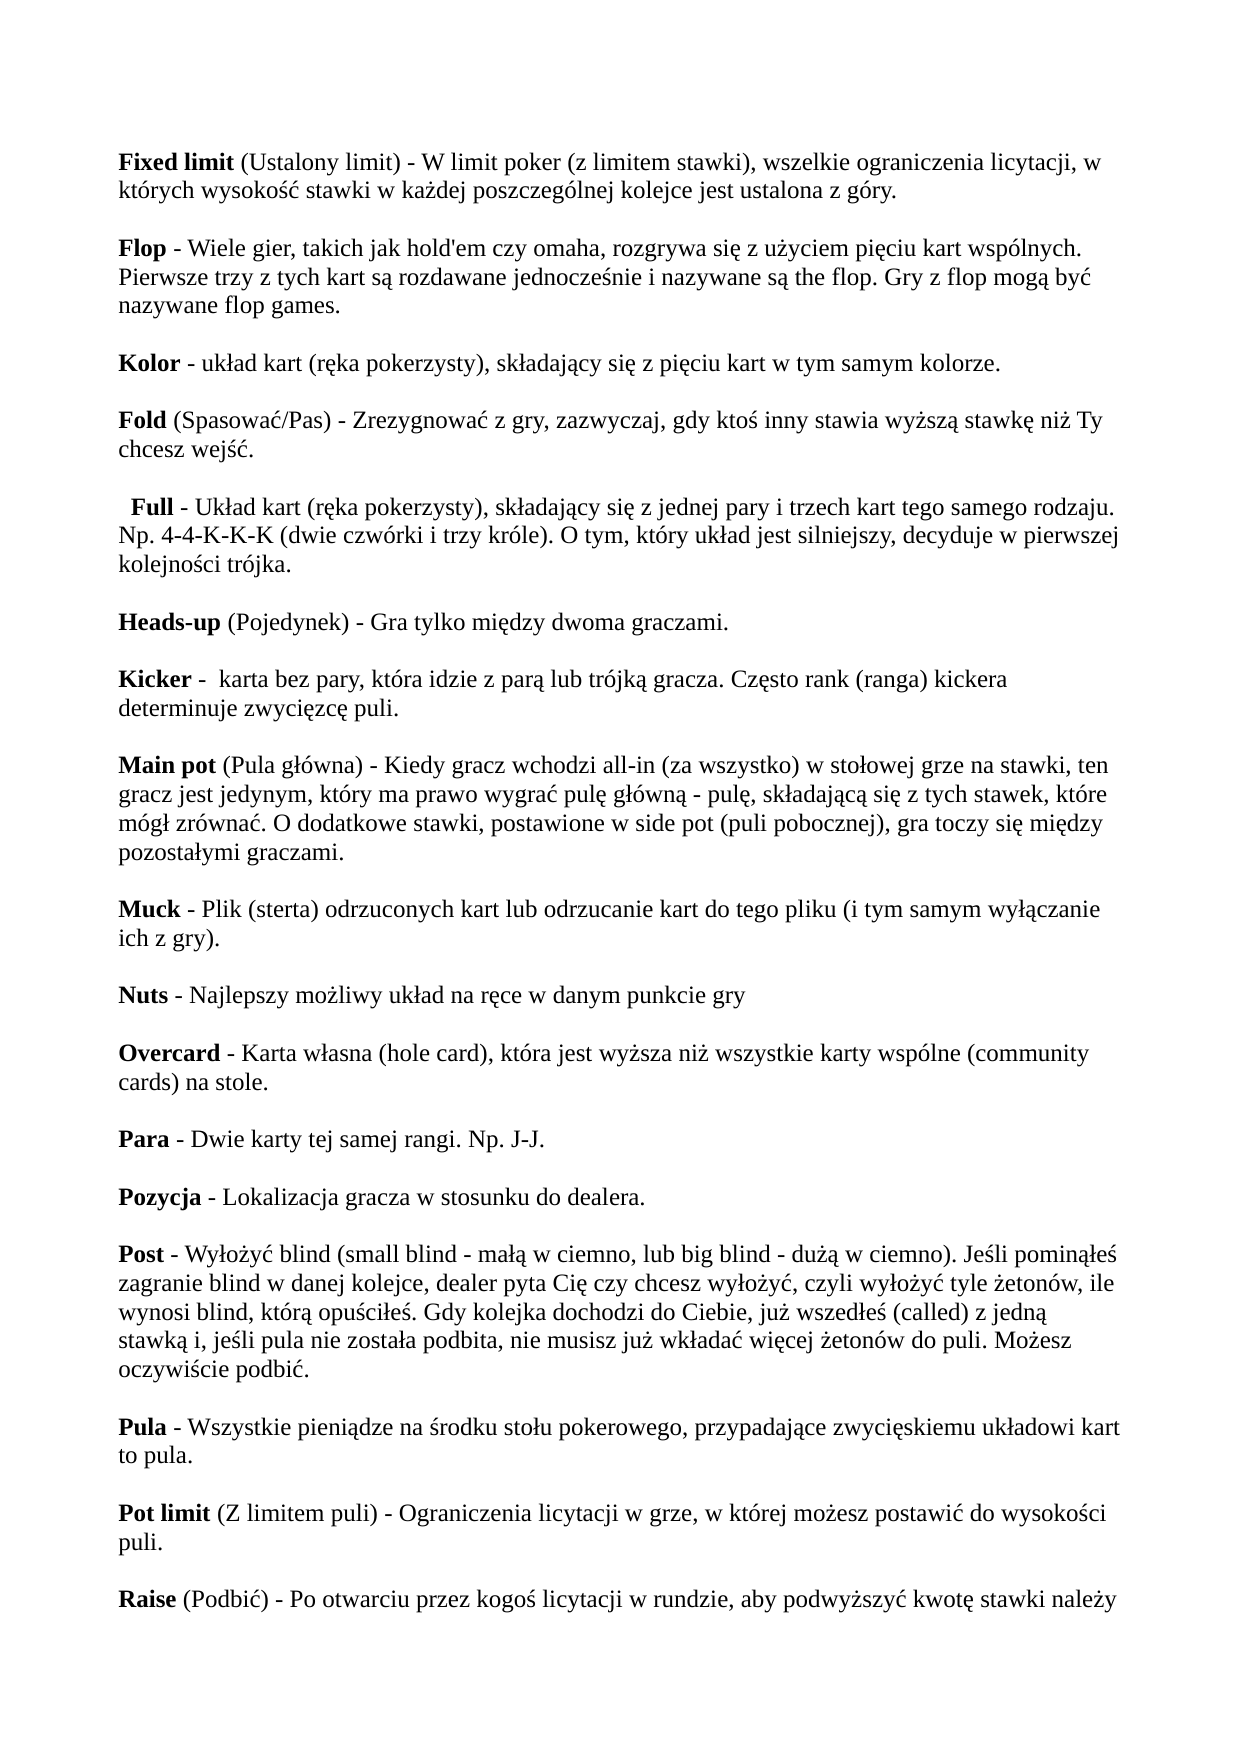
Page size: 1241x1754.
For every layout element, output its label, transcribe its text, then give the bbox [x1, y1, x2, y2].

text Fixed limit (Ustalony limit) - W limit poker (z limitem stawki), wszelkie ograniczenia licytacji, w których wysokość stawki w każdej poszczególnej kolejce jest ustalona z góry. Flop - Wiele gier, takich jak hold'em czy omaha, rozgrywa się z użyciem pięciu kart wspólnych. Pierwsze trzy z tych kart są rozdawane jednocześnie i nazywane są the flop. Gry z flop mogą być nazywane flop games. Kolor - układ kart (ręka pokerzysty), składający się z pięciu kart w tym samym kolorze. Fold (Spasować/Pas) - Zrezygnować z gry, zazwyczaj, gdy ktoś inny stawia wyższą stawkę niż Ty chcesz wejść. Full - Układ kart (ręka pokerzysty), składający się z jednej pary i trzech kart tego samego rodzaju. Np. 4-4-K-K-K (dwie czwórki i trzy króle). O tym, który układ jest silniejszy, decyduje w pierwszej kolejności trójka. Heads-up (Pojedynek) - Gra tylko między dwoma graczami. Kicker - karta bez pary, która idzie z parą lub trójką gracza. Często rank (ranga) kickera determinuje zwycięzcę puli. Main pot (Pula główna) - Kiedy gracz wchodzi all-in (za wszystko) w stołowej grze na stawki, ten gracz jest jedynym, który ma prawo wygrać pulę główną - pulę, składającą się z tych stawek, które mógł zrównać. O dodatkowe stawki, postawione w side pot (puli pobocznej), gra toczy się między pozostałymi graczami. Muck - Plik (sterta) odrzuconych kart lub odrzucanie kart do tego pliku (i tym samym wyłączanie ich z gry). Nuts - Najlepszy możliwy układ na ręce w danym punkcie gry Overcard - Karta własna (hole card), która jest wyższa niż wszystkie karty wspólne (community cards) na stole. Para - Dwie karty tej samej rangi. Np. J-J. Pozycja - Lokalizacja gracza w stosunku do dealera. Post - Wyłożyć blind (small blind - małą w ciemno, lub big blind - dużą w ciemno). Jeśli pominąłeś zagranie blind w danej kolejce, dealer pyta Cię czy chcesz wyłożyć, czyli wyłożyć tyle żetonów, ile wynosi blind, którą opuściłeś. Gdy kolejka dochodzi do Ciebie, już wszedłeś (called) z jedną stawką i, jeśli pula nie została podbita, nie musisz już wkładać więcej żetonów do puli. Możesz oczywiście podbić. Pula - Wszystkie pieniądze na środku stołu pokerowego, przypadające zwycięskiemu układowi kart to pula. Pot limit (Z limitem puli) - Ograniczenia licytacji w grze, w której możesz postawić do wysokości puli. Raise (Podbić) - Po otwarciu przez kogoś licytacji w rundzie, aby podwyższyć kwotę stawki należy [118, 118, 1122, 1613]
